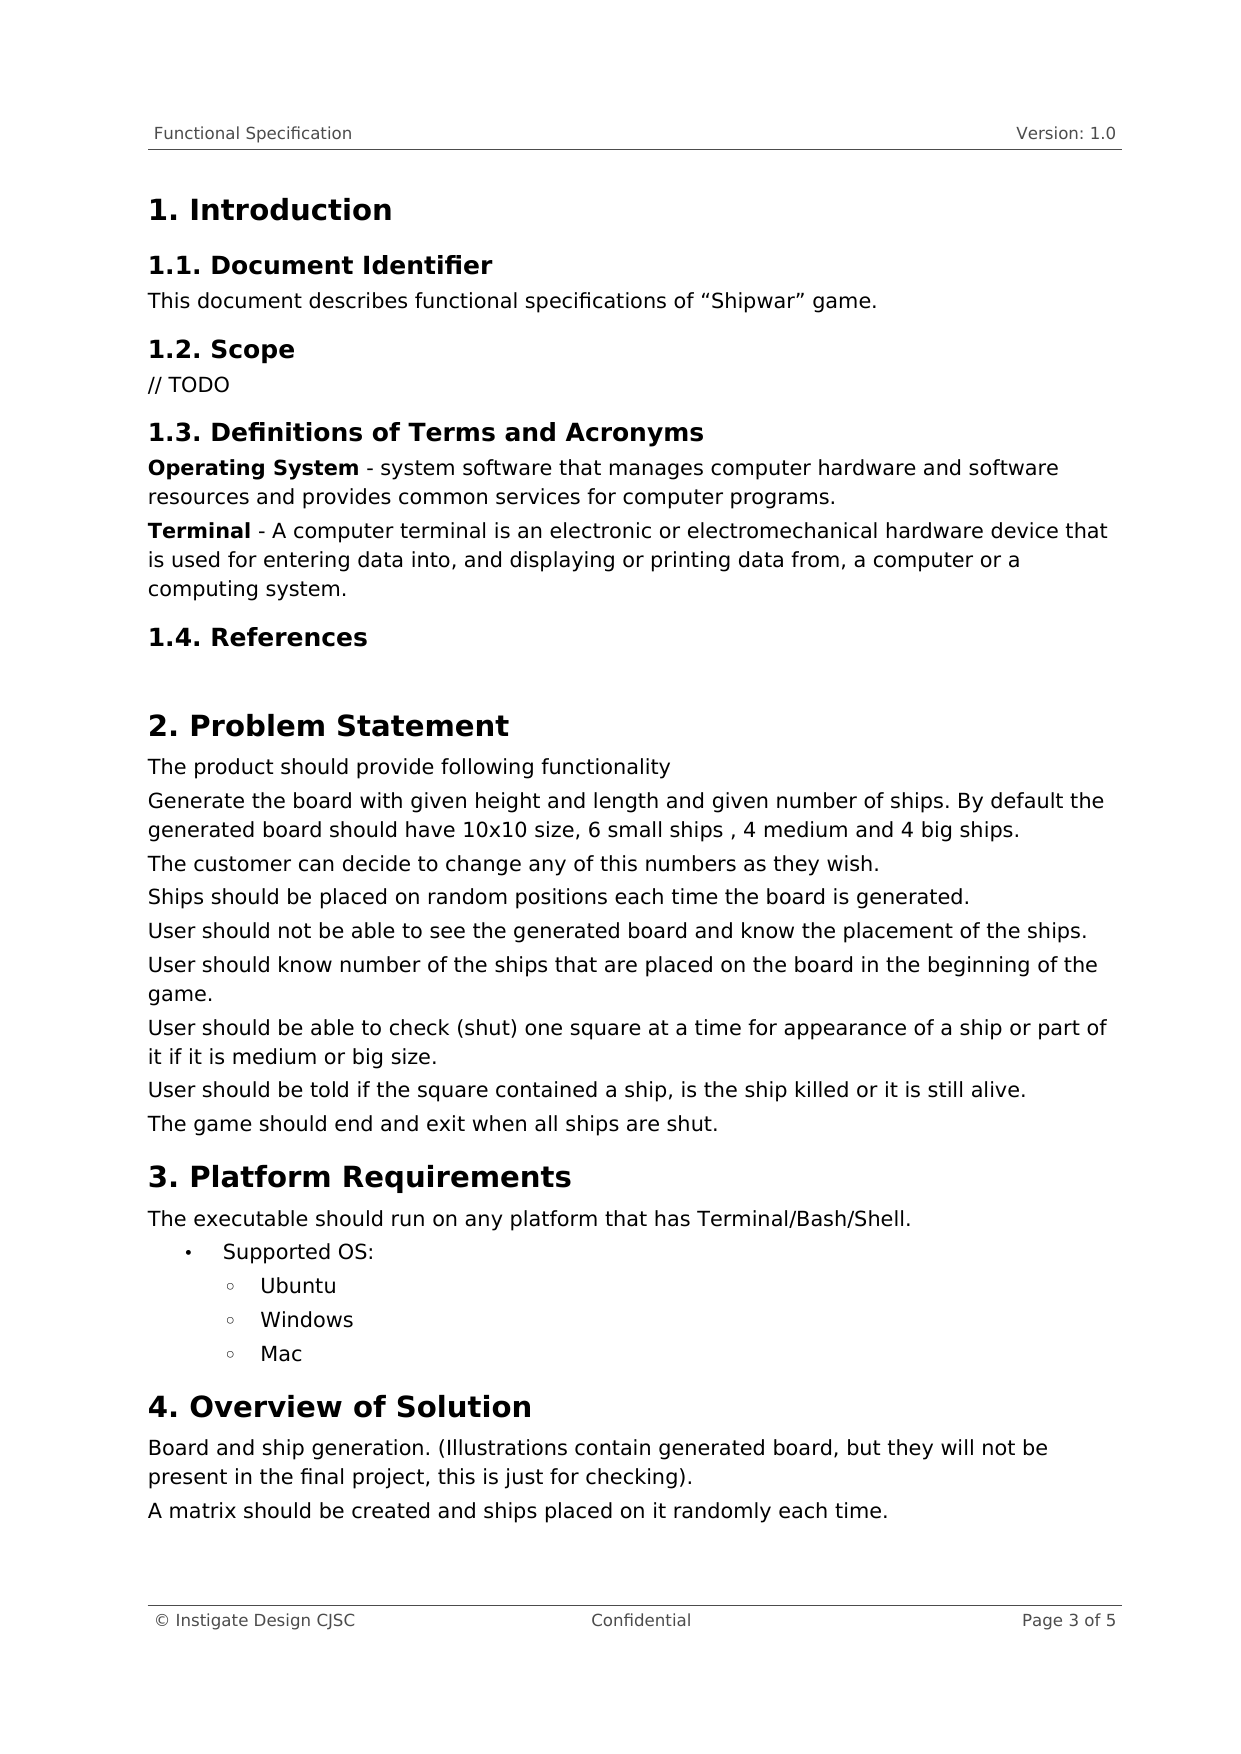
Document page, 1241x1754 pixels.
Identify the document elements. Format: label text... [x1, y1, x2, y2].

text The game should end and exit when all ships are shut. [148, 1112, 1122, 1137]
subtitle Platform Requirements [148, 1161, 1122, 1195]
text Operating System - system software that manages computer hardware and software resources and provides common services for computer programs. [148, 456, 1122, 510]
text The executable should run on any platform that has Terminal/Bash/Shell. [148, 1207, 1122, 1231]
subtitle Scope [148, 335, 1122, 364]
text Generate the board with given height and length and given number of ships. By default the generated board should have 10x10 size, 6 small ships , 4 medium and 4 big ships. [148, 789, 1122, 842]
list Mac [223, 1342, 1122, 1366]
list Supported OS: [185, 1240, 1122, 1264]
text This document describes functional specifications of “Shipwar” game. [148, 289, 1122, 313]
text Board and ship generation. (Illustrations contain generated board, but they will not be present in the final project, this is just for checking). [148, 1436, 1122, 1489]
subtitle References [148, 623, 1122, 652]
text A matrix should be created and ships placed on it randomly each time. [148, 1499, 1122, 1523]
text User should not be able to see the generated board and know the placement of the ships. [148, 919, 1122, 943]
list Ubuntu [223, 1274, 1122, 1298]
text The customer can decide to change any of this numbers as they wish. [148, 852, 1122, 876]
subtitle Overview of Solution [148, 1390, 1122, 1424]
subtitle Introduction [148, 194, 1122, 228]
text User should know number of the ships that are placed on the board in the beginning of the game. [148, 953, 1122, 1006]
subtitle Definitions of Terms and Acronyms [148, 418, 1122, 447]
text Terminal - A computer terminal is an electronic or electromechanical hardware device that is used for entering data into, and displaying or printing data from, a computer or a computing system. [148, 519, 1122, 602]
text User should be told if the square contained a ship, is the ship killed or it is still alive. [148, 1078, 1122, 1103]
list Windows [223, 1308, 1122, 1332]
text The product should provide following functionality [148, 755, 1122, 779]
text User should be able to check (shut) one square at a time for appearance of a ship or part of it if it is medium or big size. [148, 1016, 1122, 1069]
subtitle Problem Statement [148, 709, 1122, 743]
subtitle Document Identifier [148, 251, 1122, 280]
text // TODO [148, 373, 1122, 397]
text Ships should be placed on random positions each time the board is generated. [148, 885, 1122, 910]
